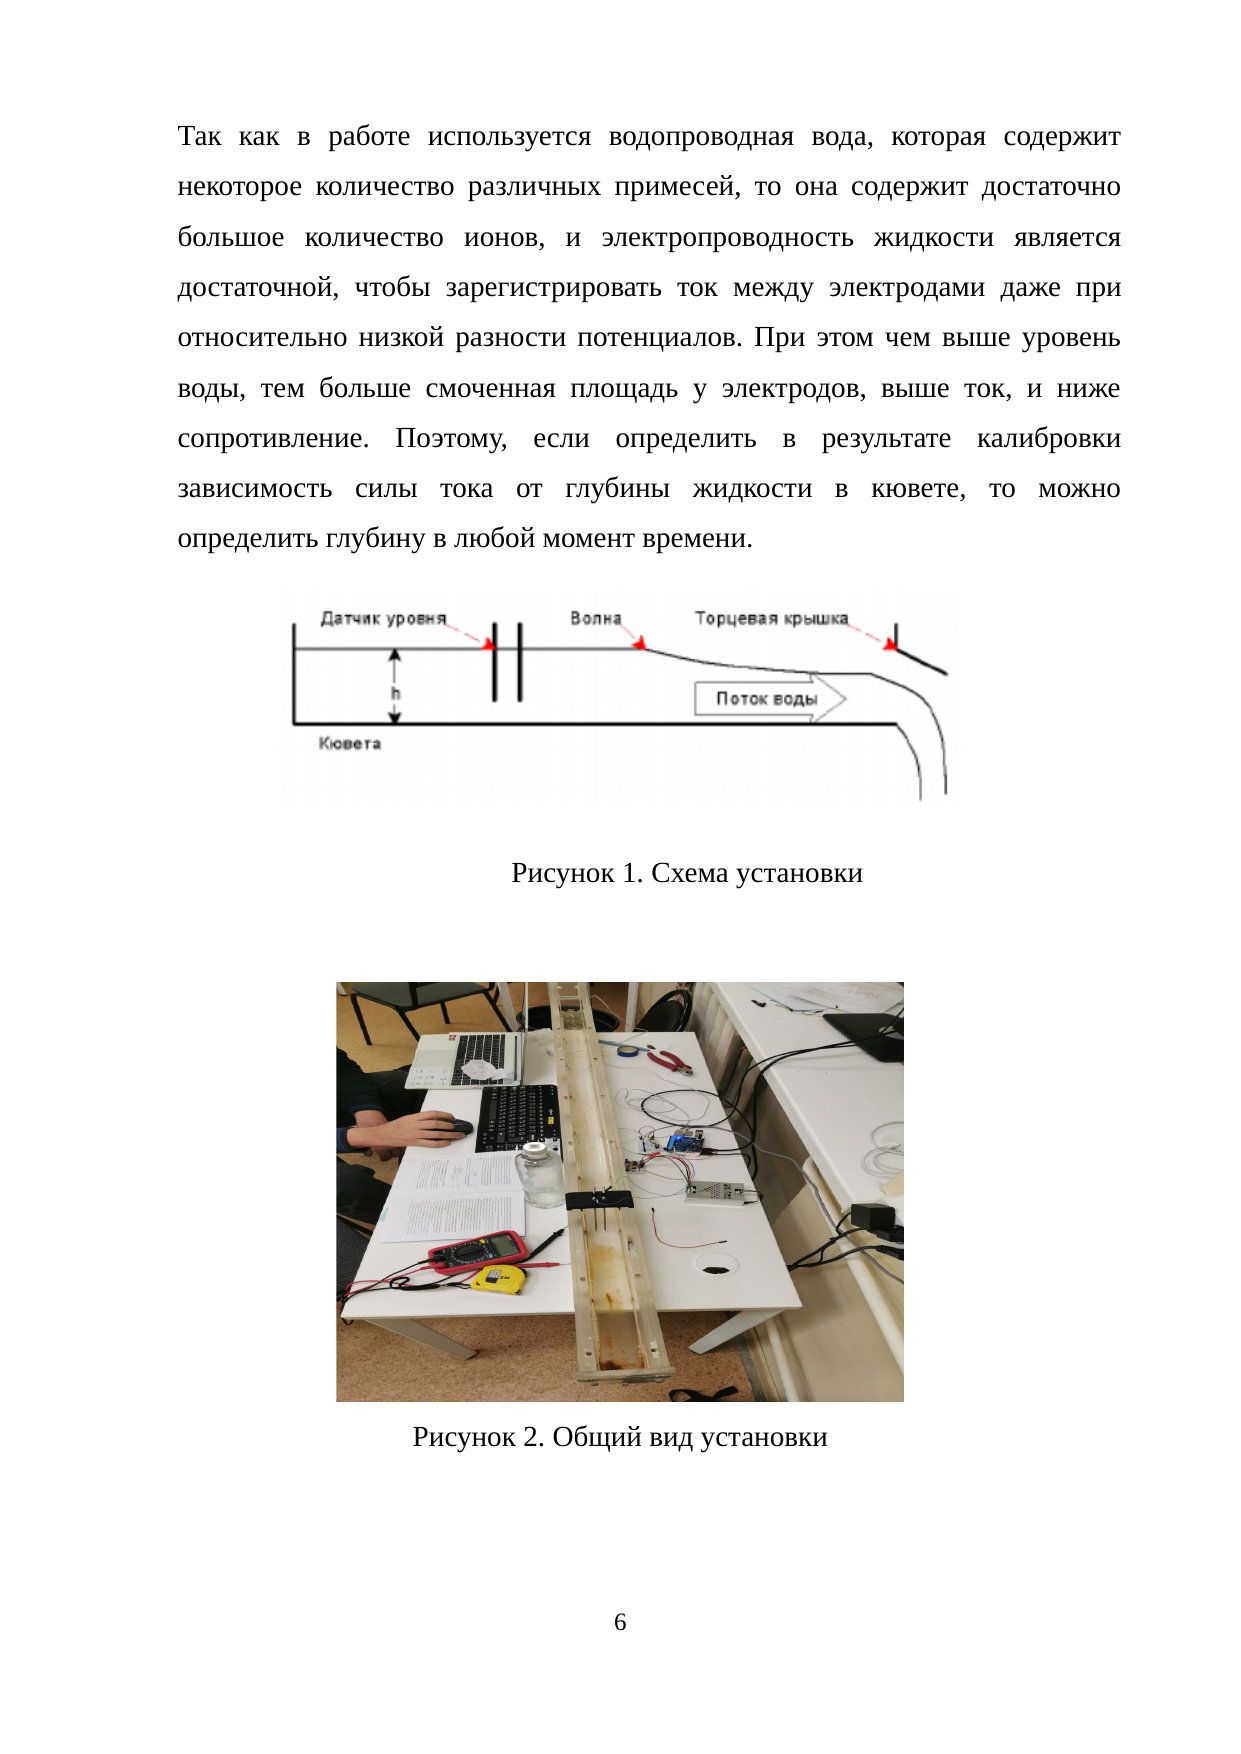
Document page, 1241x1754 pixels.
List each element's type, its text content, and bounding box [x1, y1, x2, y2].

list Рисунок 1. Схема установки [215, 855, 1122, 888]
text Рисунок 2. Общий вид установки [118, 982, 1122, 1452]
picture [252, 585, 1020, 806]
picture [336, 982, 904, 1402]
text Так как в работе используется водопроводная вода, которая содержит некоторое количество различных примесей, то она содержит достаточно большое количество ионов, и электропроводность жидкости является достаточной, чтобы зарегистрировать ток между электродами даже при относительно низкой разности потенциалов. При этом чем выше уровень воды, тем больше смоченная площадь у электродов, выше ток, и ниже сопротивление. Поэтому, если определить в результате калибровки зависимость силы тока от глубины жидкости в кювете, то можно определить глубину в любой момент времени. [177, 118, 1122, 554]
